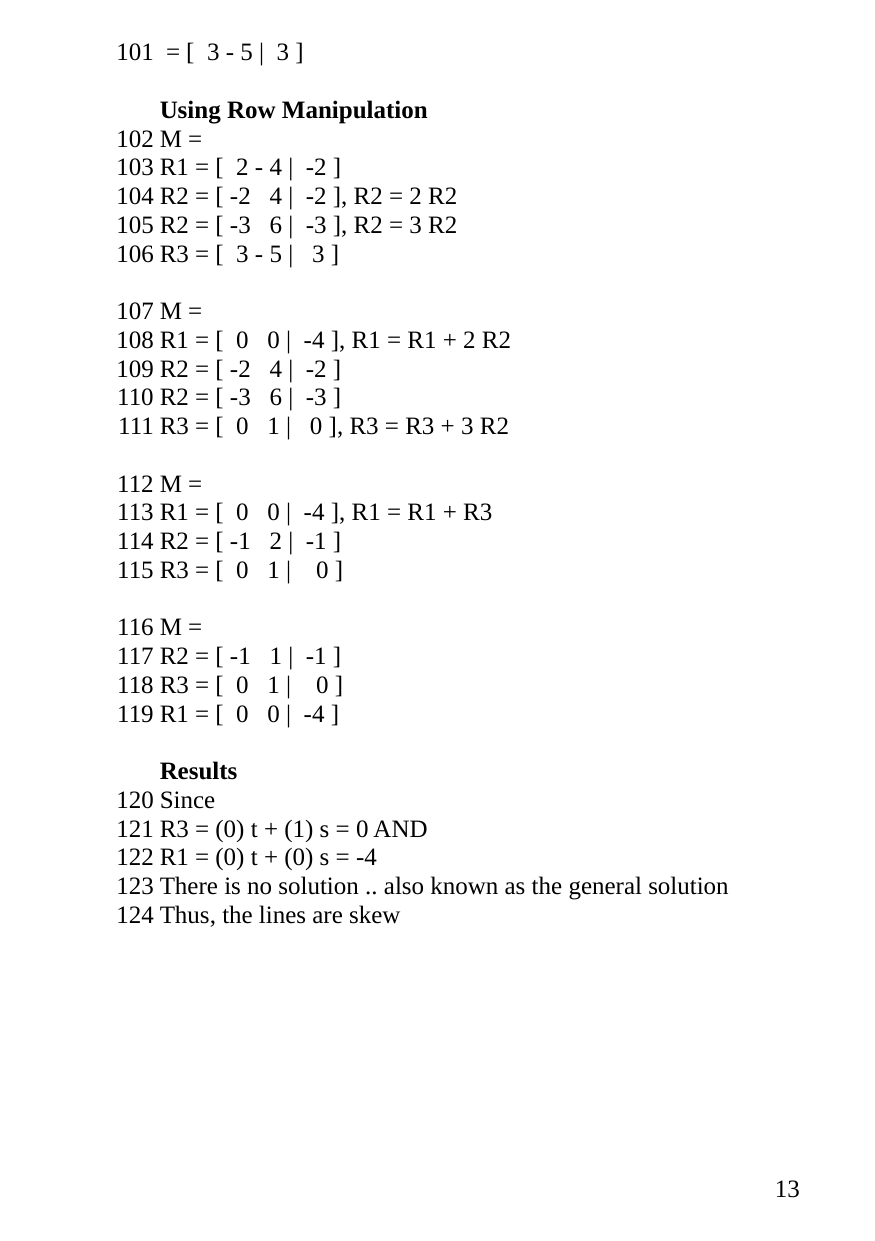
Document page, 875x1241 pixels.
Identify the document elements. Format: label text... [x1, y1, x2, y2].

table_cell 121 [112, 814, 156, 842]
table_cell There is no solution .. also known as the general solution [156, 871, 814, 900]
table_cell 101 [112, 38, 156, 66]
table_cell R1 = [ 0 0 | -4 ], R1 = R1 + 2 R2 [156, 325, 814, 354]
table_cell Results [156, 756, 814, 785]
table_cell R2 = [ -2 4 | -2 ] [156, 354, 814, 382]
table_cell R3 = [ 3 - 5 | 3 ] [156, 239, 814, 267]
table_cell 123 [112, 871, 156, 900]
table_cell R3 = [ 0 1 | 0 ] [156, 670, 814, 699]
table_cell M = [156, 469, 814, 497]
table_cell [112, 929, 156, 957]
table_cell 110 [112, 383, 156, 411]
table_cell 118 [112, 670, 156, 699]
table_cell M = [156, 124, 814, 152]
table_cell 104 [112, 181, 156, 210]
table_cell R2 = [ -3 6 | -3 ], R2 = 3 R2 [156, 210, 814, 239]
table_cell R1 = (0) t + (0) s = -4 [156, 843, 814, 871]
table_cell R2 = [ -1 2 | -1 ] [156, 526, 814, 555]
table_cell R2 = [ -2 4 | -2 ], R2 = 2 R2 [156, 181, 814, 210]
table_cell M = [156, 613, 814, 641]
table_cell 116 [112, 613, 156, 641]
table_cell M = [156, 296, 814, 325]
table_cell 106 [112, 239, 156, 267]
table_cell = [ 3 - 5 | 3 ] [156, 38, 814, 66]
table_cell R3 = (0) t + (1) s = 0 AND [156, 814, 814, 842]
table_cell 105 [112, 210, 156, 239]
table_cell 115 [112, 555, 156, 584]
table_cell [112, 268, 156, 296]
table_cell R3 = [ 0 1 | 0 ] [156, 555, 814, 584]
table_cell R2 = [ -3 6 | -3 ] [156, 383, 814, 411]
table_cell [112, 95, 156, 124]
table_cell [112, 66, 156, 95]
table_cell R2 = [ -1 1 | -1 ] [156, 641, 814, 670]
table_cell 114 [112, 526, 156, 555]
table_cell [112, 440, 156, 469]
table_cell Using Row Manipulation [156, 95, 814, 124]
table_cell [156, 728, 814, 756]
table_cell [156, 440, 814, 469]
table_cell Thus, the lines are skew [156, 900, 814, 929]
table_cell 119 [112, 699, 156, 727]
table_cell [112, 756, 156, 785]
table_cell 113 [112, 498, 156, 526]
table_cell [156, 584, 814, 612]
table_cell R1 = [ 0 0 | -4 ], R1 = R1 + R3 [156, 498, 814, 526]
table_cell 112 [112, 469, 156, 497]
table_cell [112, 584, 156, 612]
table_cell [112, 728, 156, 756]
table_cell 124 [112, 900, 156, 929]
table_cell 111 [112, 411, 156, 440]
table_cell 120 [112, 785, 156, 814]
table_cell 102 [112, 124, 156, 152]
table_cell 103 [112, 153, 156, 181]
table_cell Since [156, 785, 814, 814]
table_cell R1 = [ 2 - 4 | -2 ] [156, 153, 814, 181]
table_cell [156, 66, 814, 95]
table_cell 108 [112, 325, 156, 354]
table_cell [156, 268, 814, 296]
table_cell [156, 929, 814, 957]
table_cell 117 [112, 641, 156, 670]
table_cell 107 [112, 296, 156, 325]
table_cell R1 = [ 0 0 | -4 ] [156, 699, 814, 727]
table_cell 109 [112, 354, 156, 382]
table_cell 122 [112, 843, 156, 871]
table_cell R3 = [ 0 1 | 0 ], R3 = R3 + 3 R2 [156, 411, 814, 440]
